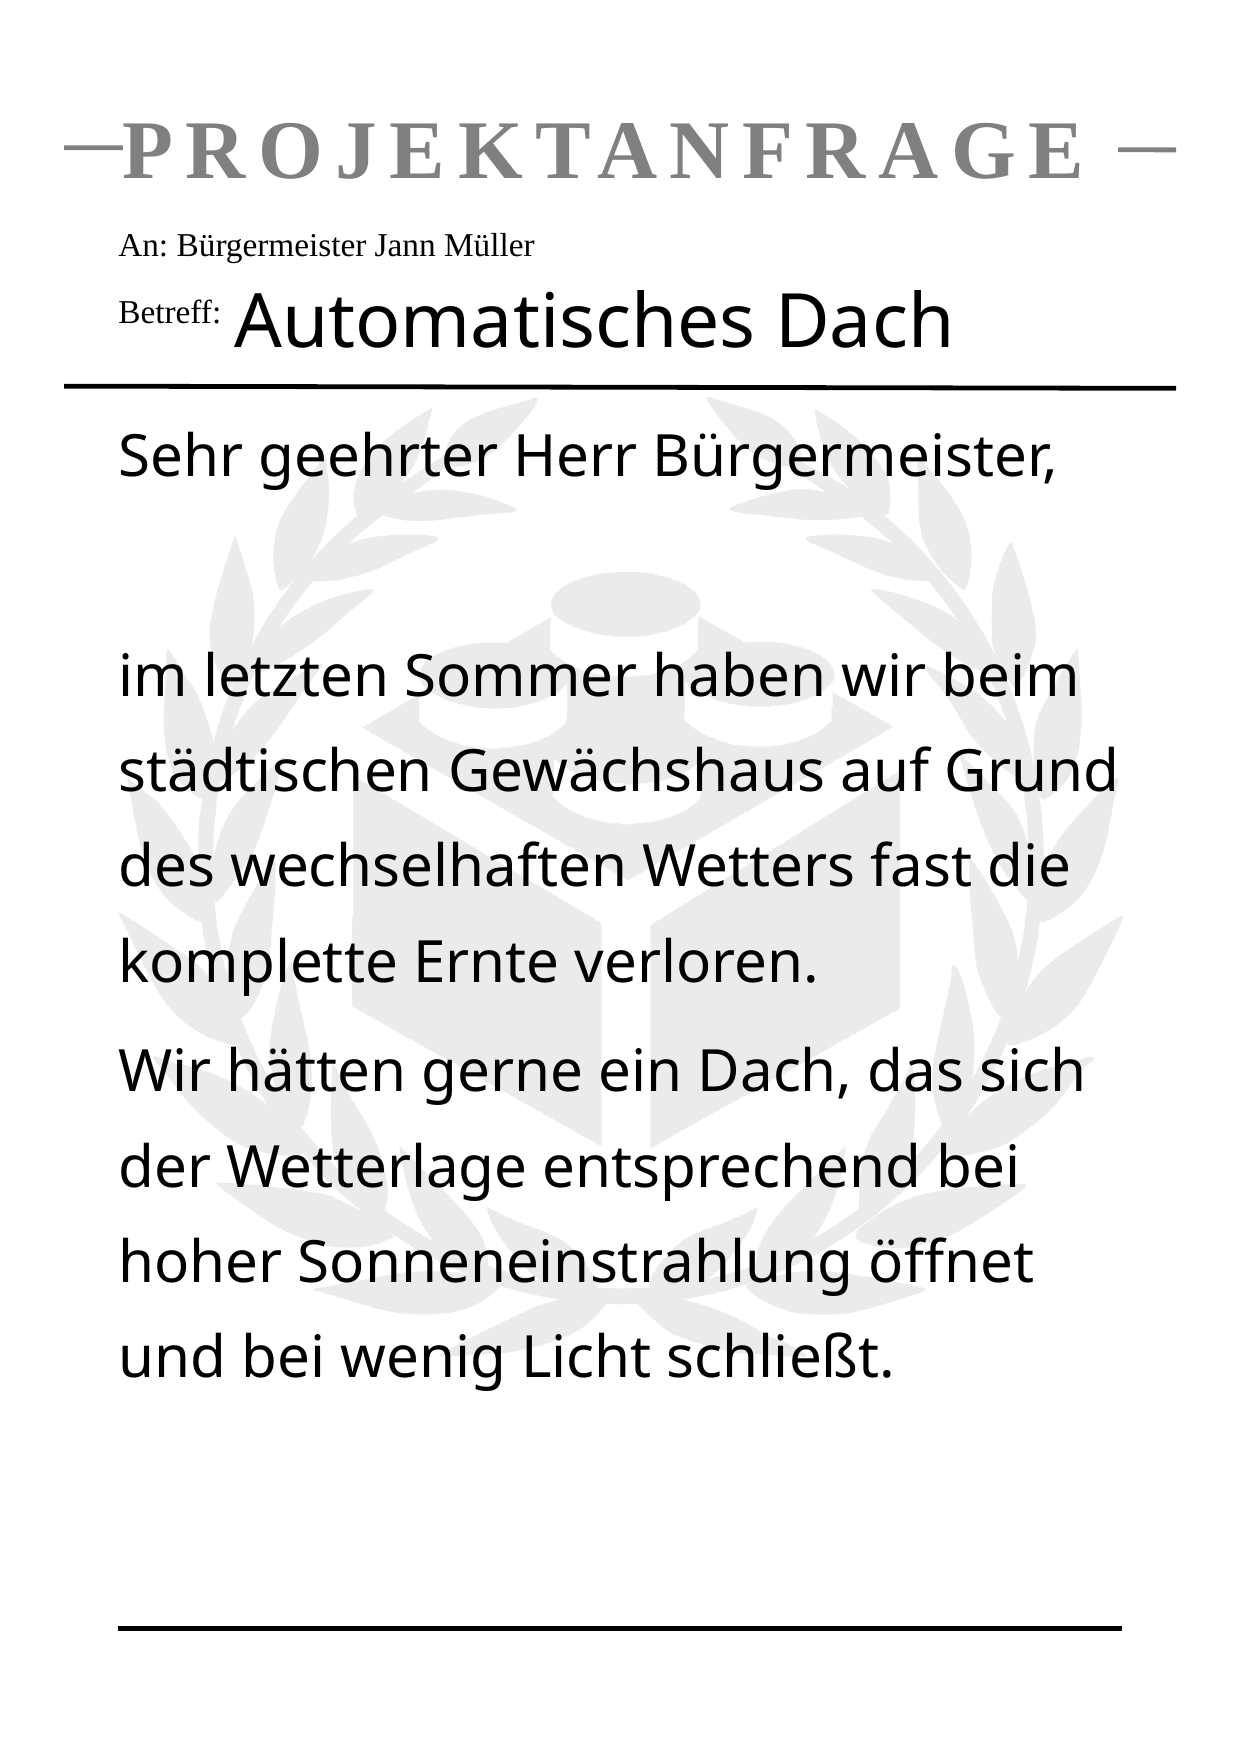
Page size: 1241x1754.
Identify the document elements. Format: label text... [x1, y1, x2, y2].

text Betreff: [789, 299, 818, 331]
text Betreff: [250, 302, 266, 324]
text Betreff: [366, 312, 389, 331]
text Betreff: [438, 312, 458, 331]
text Betreff: [644, 293, 782, 331]
text Betreff: [413, 312, 432, 331]
text im letzten Sommer haben wir beim städtischen Gewächshaus auf Grund des wechselhaften Wetters fast die komplette Ernte verloren. [118, 414, 1122, 493]
text Betreff: [921, 312, 942, 331]
text Betreff: [261, 293, 637, 331]
text Wir hätten gerne ein Dach, das sich der Wetterlage entsprechend bei hoher Sonneneinstrahlung öffnet und bei wenig Licht schließt. [118, 1357, 1122, 1395]
text Mit freundlichen Grüßen [118, 1029, 1122, 1357]
text Betreff: [800, 293, 914, 331]
text Betreff: [921, 293, 1122, 331]
text Wir hätten gerne ein Dach, das sich der Wetterlage entsprechend bei hoher Sonneneinstrahlung öffnet und bei wenig Licht schließt. [118, 634, 1122, 999]
text Betreff: [644, 312, 665, 331]
text Betreff: [118, 293, 255, 331]
text Betreff: [688, 311, 709, 323]
